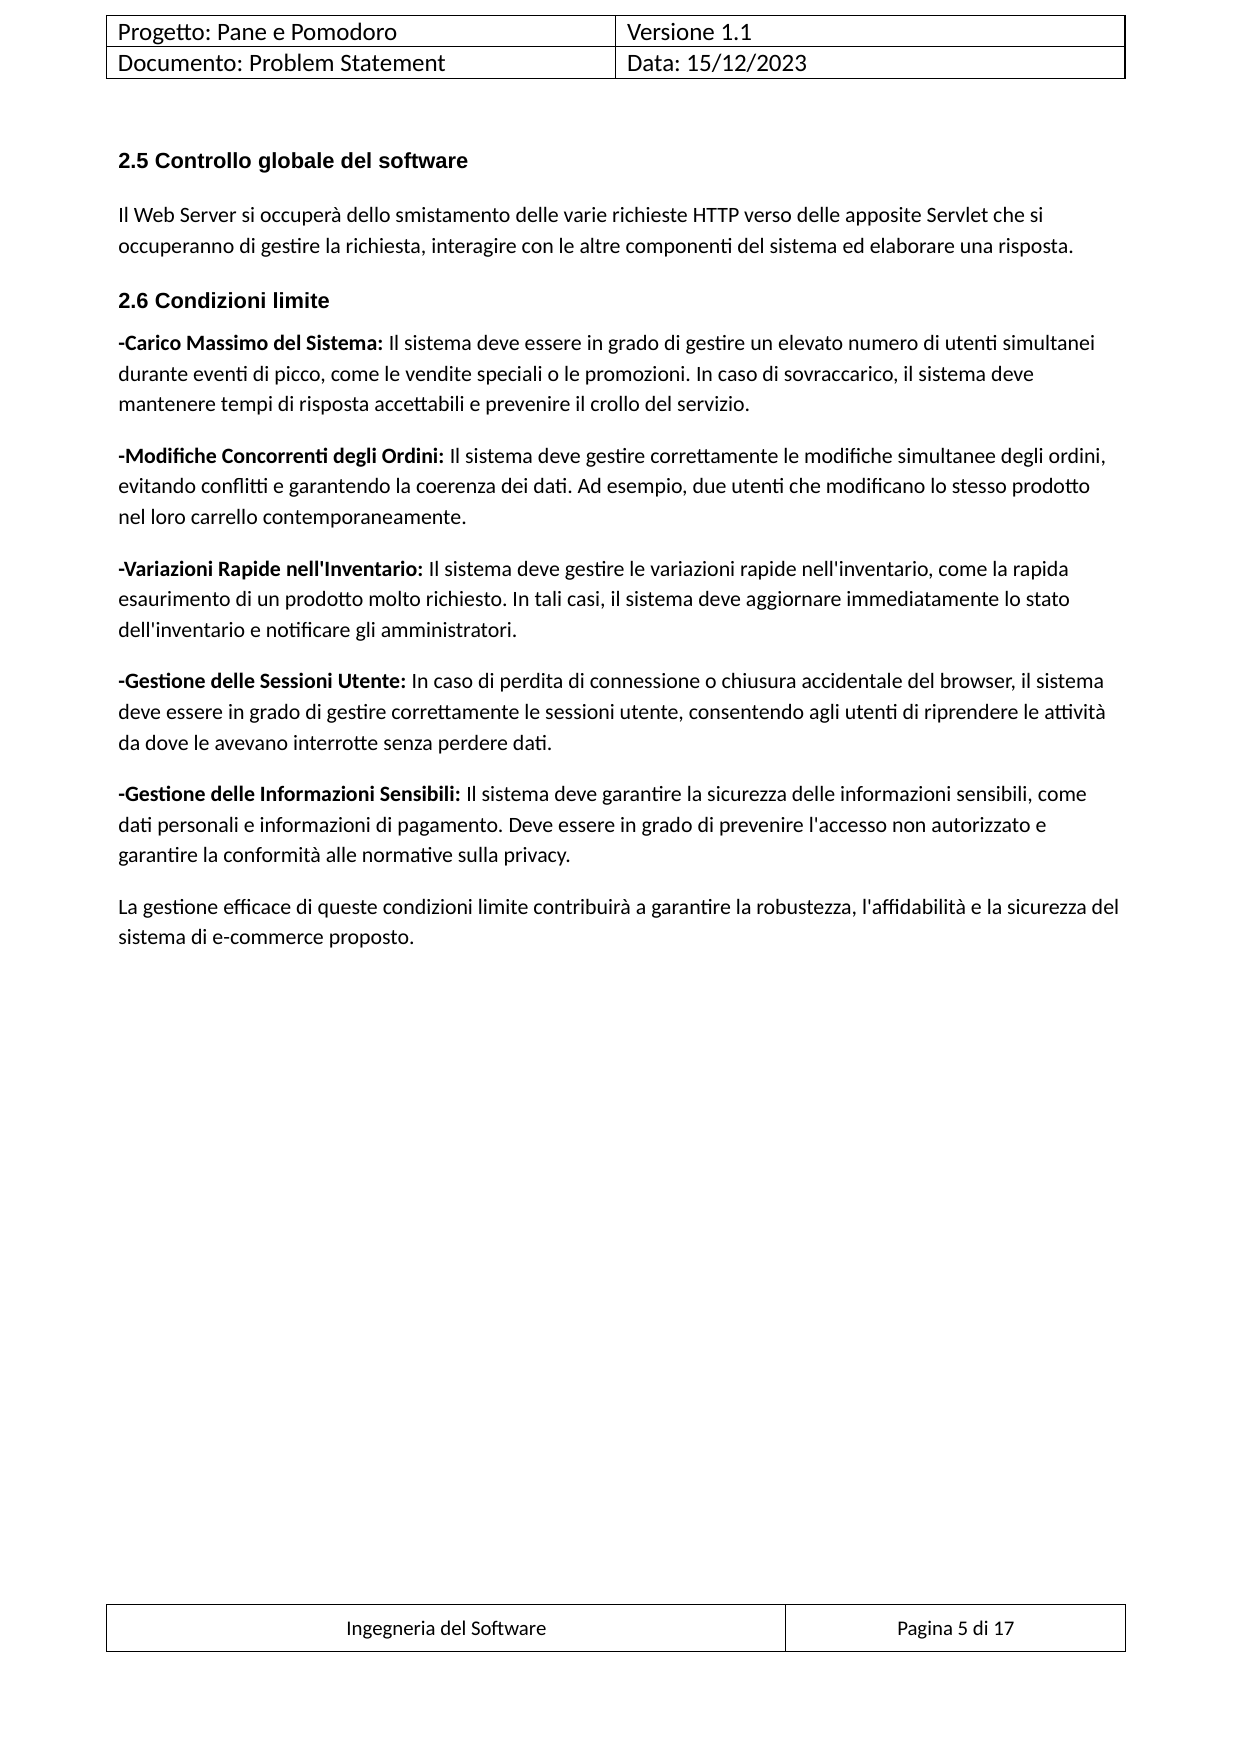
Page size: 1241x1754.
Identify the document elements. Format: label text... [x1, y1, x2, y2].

subtitle 2.6 Condizioni limite [118, 288, 1122, 313]
text -Modifiche Concorrenti degli Ordini: Il sistema deve gestire correttamente le modifiche simultanee degli ordini, evitando conflitti e garantendo la coerenza dei dati. Ad esempio, due utenti che modificano lo stesso prodotto nel loro carrello contemporaneamente. [118, 442, 1122, 530]
text -Variazioni Rapide nell'Inventario: Il sistema deve gestire le variazioni rapide nell'inventario, come la rapida esaurimento di un prodotto molto richiesto. In tali casi, il sistema deve aggiornare immediatamente lo stato dell'inventario e notificare gli amministratori. [118, 555, 1122, 643]
text -Carico Massimo del Sistema: Il sistema deve essere in grado di gestire un elevato numero di utenti simultanei durante eventi di picco, come le vendite speciali o le promozioni. In caso di sovraccarico, il sistema deve mantenere tempi di risposta accettabili e prevenire il crollo del servizio. [118, 329, 1122, 417]
text -Gestione delle Informazioni Sensibili: Il sistema deve garantire la sicurezza delle informazioni sensibili, come dati personali e informazioni di pagamento. Deve essere in grado di prevenire l'accesso non autorizzato e garantire la conformità alle normative sulla privacy. [118, 780, 1122, 868]
text La gestione efficace di queste condizioni limite contribuirà a garantire la robustezza, l'affidabilità e la sicurezza del sistema di e-commerce proposto. [118, 893, 1122, 950]
text -Gestione delle Sessioni Utente: In caso di perdita di connessione o chiusura accidentale del browser, il sistema deve essere in grado di gestire correttamente le sessioni utente, consentendo agli utenti di riprendere le attività da dove le avevano interrotte senza perdere dati. [118, 667, 1122, 755]
subtitle Il Web Server si occuperà dello smistamento delle varie richieste HTTP verso delle apposite Servlet che si occuperanno di gestire la richiesta, interagire con le altre componenti del sistema ed elaborare una risposta. [118, 202, 1122, 259]
subtitle 2.5 Controllo globale del software [118, 148, 1122, 173]
